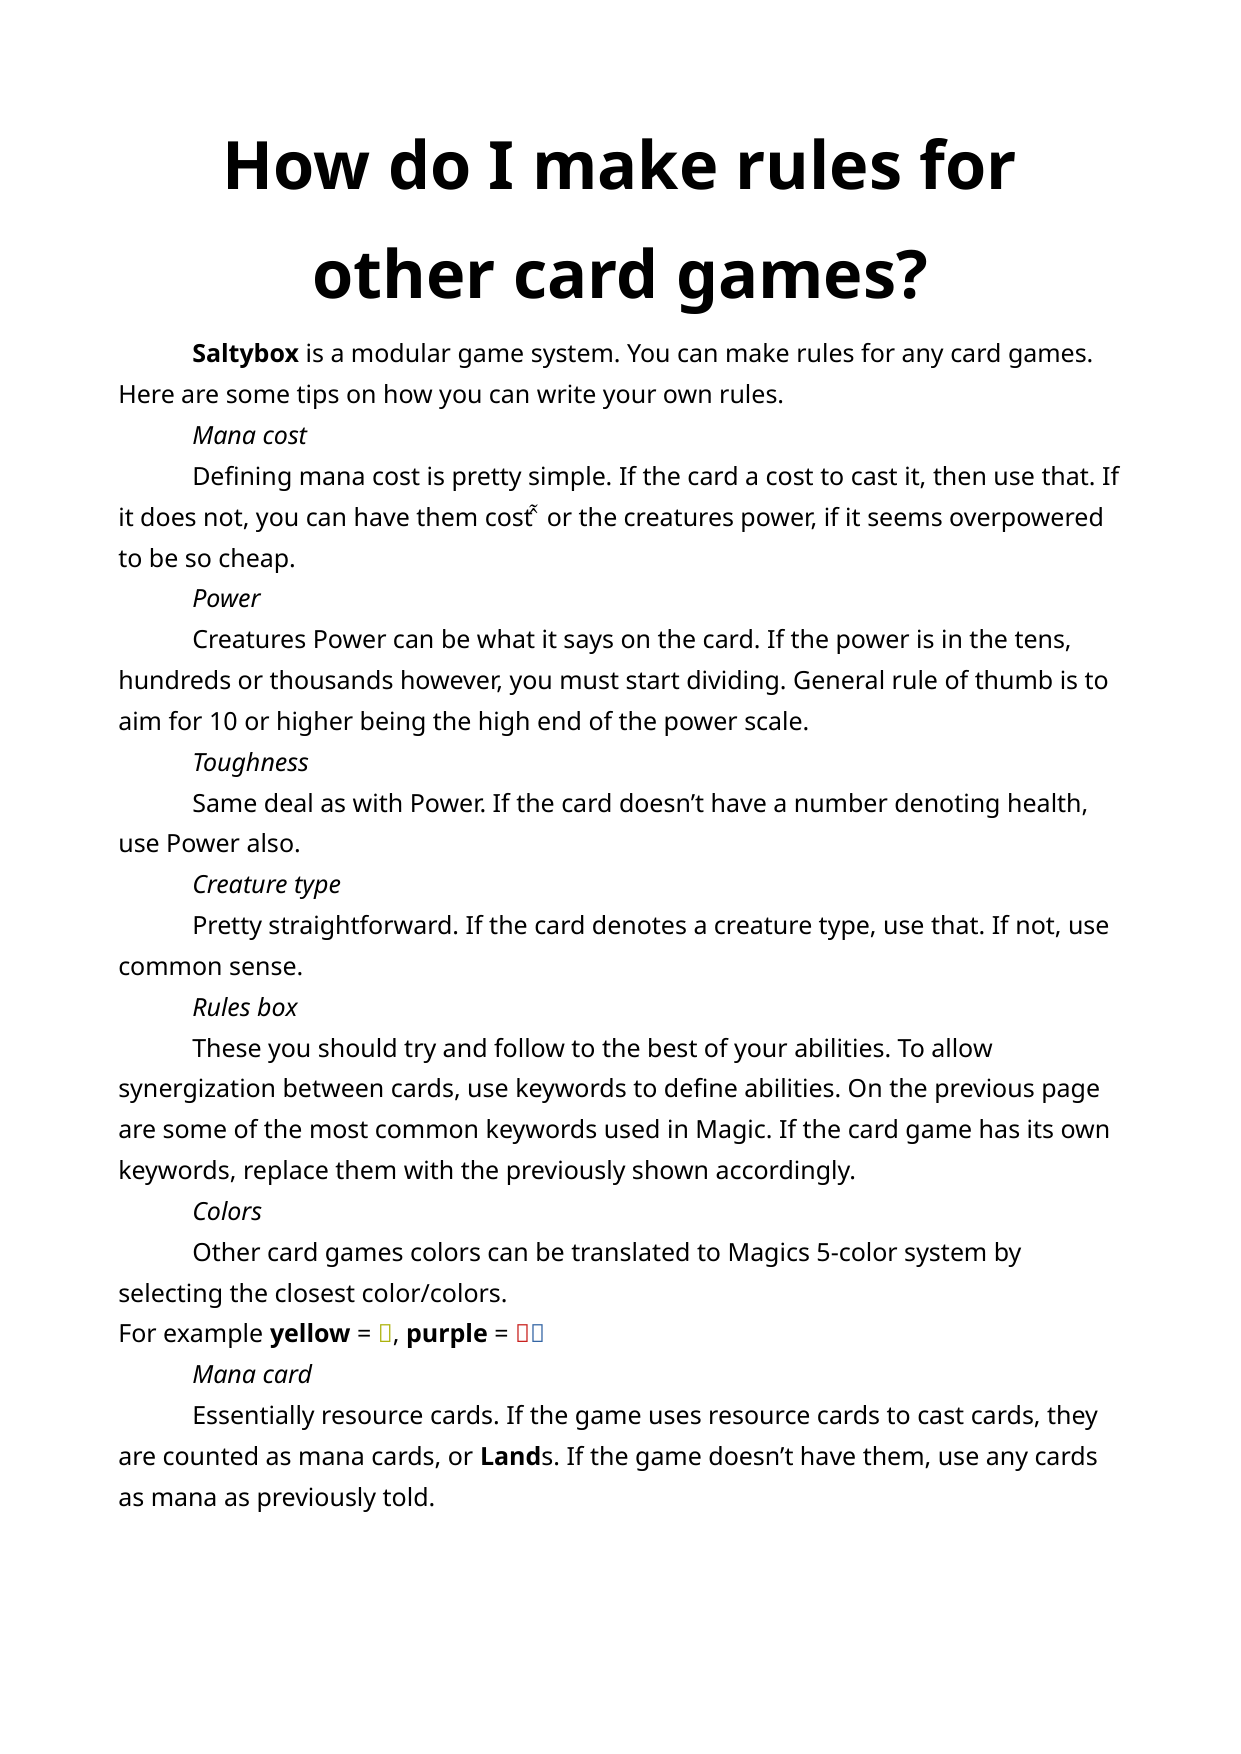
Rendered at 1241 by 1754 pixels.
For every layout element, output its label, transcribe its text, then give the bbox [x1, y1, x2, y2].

text Creature type [118, 867, 1122, 901]
text Saltybox is a modular game system. You can make rules for any card games. Here are some tips on how you can write your own rules. Mana cost [118, 336, 1122, 452]
text Power [118, 581, 1122, 615]
text How do I make rules for other card games? [118, 118, 1122, 318]
text Defining mana cost is pretty simple. If the card a cost to cast it, then use that. If it does not, you can have them cost  or the creatures power, if it seems overpowered to be so cheap. [118, 458, 1122, 574]
text Toughness [118, 744, 1122, 778]
text Creatures Power can be what it says on the card. If the power is in the tens, hundreds or thousands however, you must start dividing. General rule of thumb is to aim for 10 or higher being the high end of the power scale. [118, 622, 1122, 738]
text Pretty straightforward. If the card denotes a creature type, use that. If not, use common sense. [118, 908, 1122, 983]
text Same deal as with Power. If the card doesn’t have a number denoting health, use Power also. [118, 785, 1122, 860]
text Rules box [118, 989, 1122, 1023]
text Colors [118, 1193, 1122, 1228]
text These you should try and follow to the best of your abilities. To allow synergization between cards, use keywords to define abilities. On the previous page are some of the most common keywords used in Magic. If the card game has its own keywords, replace them with the previously shown accordingly. [118, 1030, 1122, 1187]
text Mana card [118, 1357, 1122, 1391]
text Other card games colors can be translated to Magics 5-color system by selecting the closest color/colors. For example yellow = , purple =  [118, 1234, 1122, 1350]
text Essentially resource cards. If the game uses resource cards to cast cards, they are counted as mana cards, or Lands. If the game doesn’t have them, use any cards as mana as previously told. [118, 1398, 1122, 1513]
